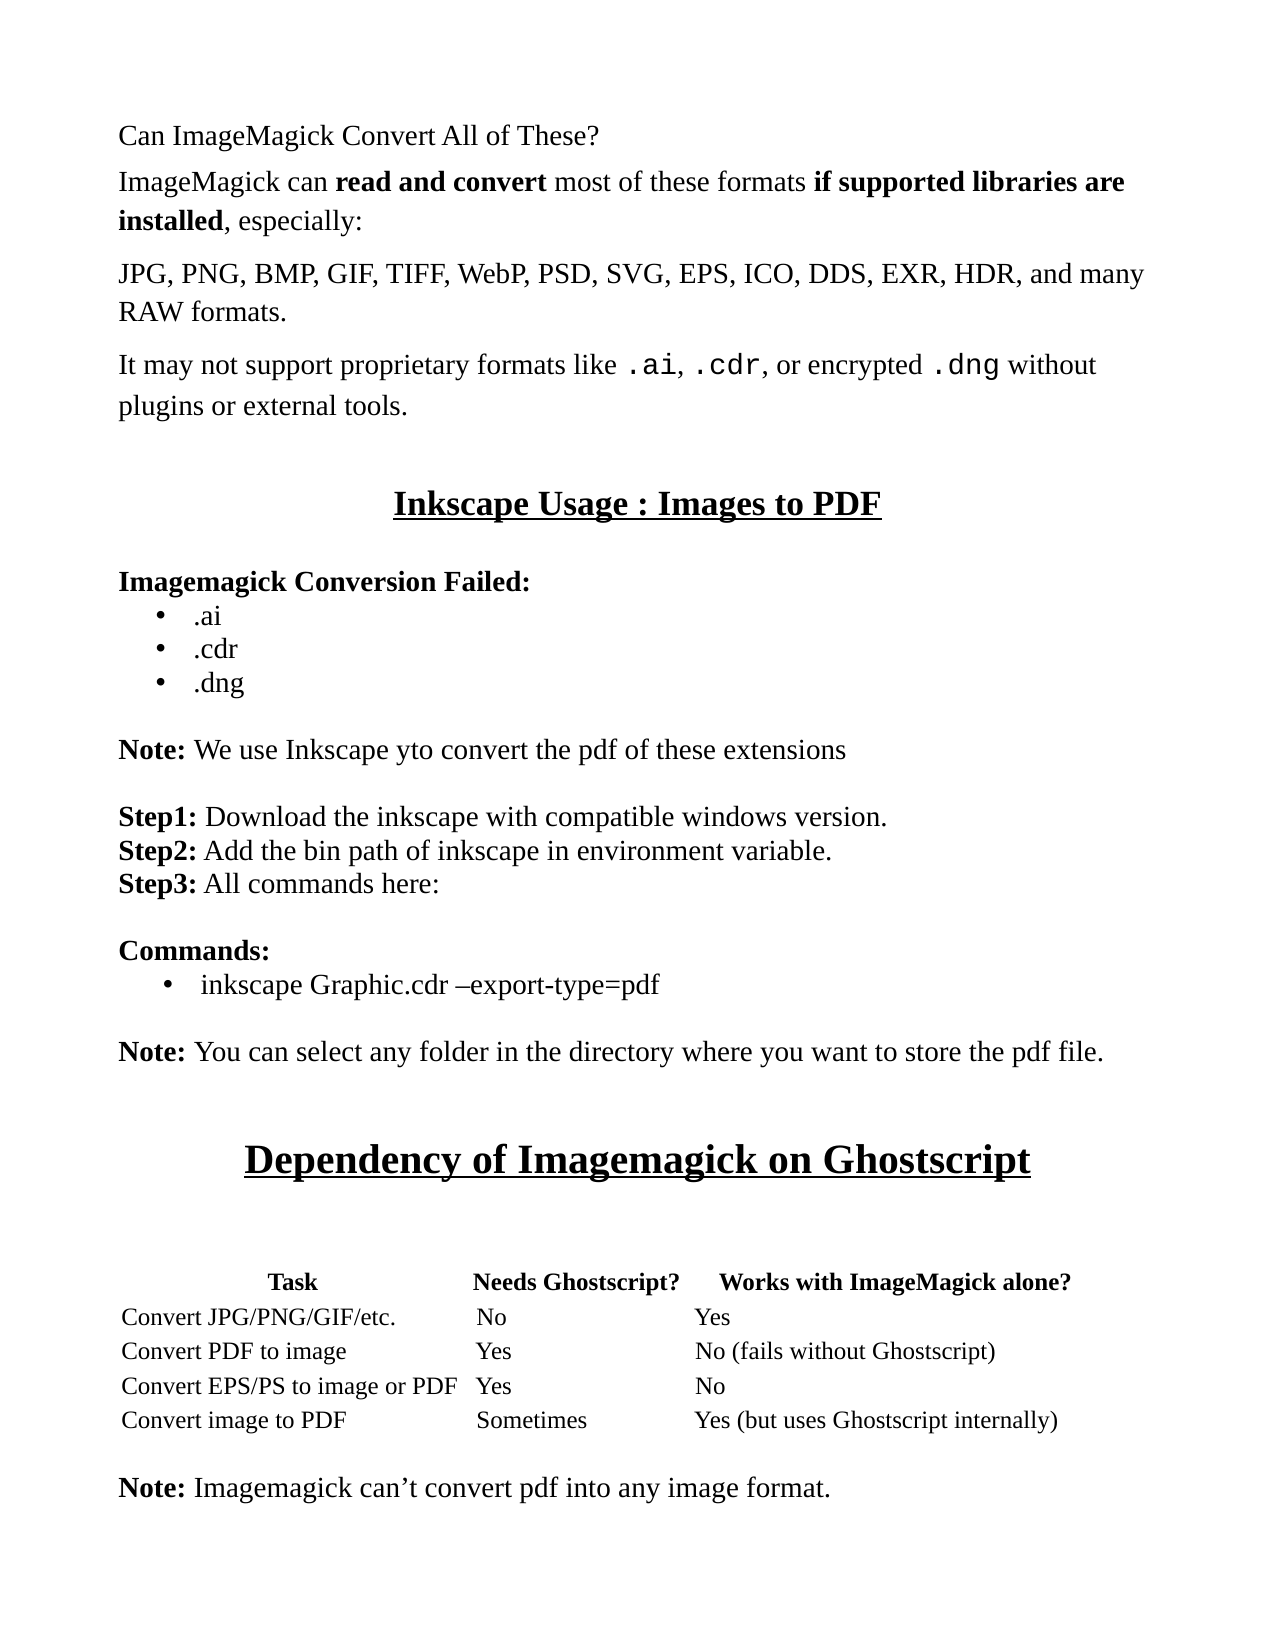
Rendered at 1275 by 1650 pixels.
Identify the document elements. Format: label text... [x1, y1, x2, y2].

text Step1: Download the inkscape with compatible windows version. [118, 799, 1157, 833]
table_cell Convert PDF to image [118, 1333, 467, 1368]
text JPG, PNG, BMP, GIF, TIFF, WebP, PSD, SVG, EPS, ICO, DDS, EXR, HDR, and many RAW formats. [118, 256, 1157, 328]
text Note: Imagemagick can’t convert pdf into any image format. [118, 1471, 1157, 1504]
text Step2: Add the bin path of inkscape in environment variable. [118, 833, 1157, 866]
table_cell Yes [686, 1299, 1105, 1333]
table_cell Convert EPS/PS to image or PDF [118, 1368, 467, 1402]
table_cell Yes (but uses Ghostscript internally) [686, 1403, 1105, 1437]
table_cell No [467, 1299, 686, 1333]
subtitle Can ImageMagick Convert All of These? [118, 118, 1157, 152]
table_header Needs Ghostscript? [467, 1264, 686, 1299]
text Imagemagick Conversion Failed: [118, 564, 1157, 598]
text ImageMagick can read and convert most of these formats if supported libraries are installed, especially: [118, 164, 1157, 236]
list .dng [156, 665, 1157, 699]
table_cell Convert image to PDF [118, 1403, 467, 1437]
table_cell No [686, 1368, 1105, 1402]
list inkscape Graphic.cdr –export-type=pdf [163, 967, 1157, 1001]
list .cdr [156, 631, 1157, 665]
text Step3: All commands here: [118, 866, 1157, 900]
text Note: You can select any folder in the directory where you want to store the pdf file. [118, 1034, 1157, 1068]
table_cell No (fails without Ghostscript) [686, 1333, 1105, 1368]
text It may not support proprietary formats like .ai, .cdr, or encrypted .dng without plugins or external tools. [118, 347, 1157, 422]
table_cell Yes [467, 1333, 686, 1368]
table_cell Sometimes [467, 1403, 686, 1437]
text Note: We use Inkscape yto convert the pdf of these extensions [118, 732, 1157, 766]
table_cell Convert JPG/PNG/GIF/etc. [118, 1299, 467, 1333]
table_header Works with ImageMagick alone? [686, 1264, 1105, 1299]
table_cell Yes [467, 1368, 686, 1402]
text Dependency of Imagemagick on Ghostscript [118, 1135, 1157, 1183]
table_header Task [118, 1264, 467, 1299]
list .ai [156, 598, 1157, 631]
text Commands: [118, 933, 1157, 967]
text Inkscape Usage : Images to PDF [118, 482, 1157, 523]
